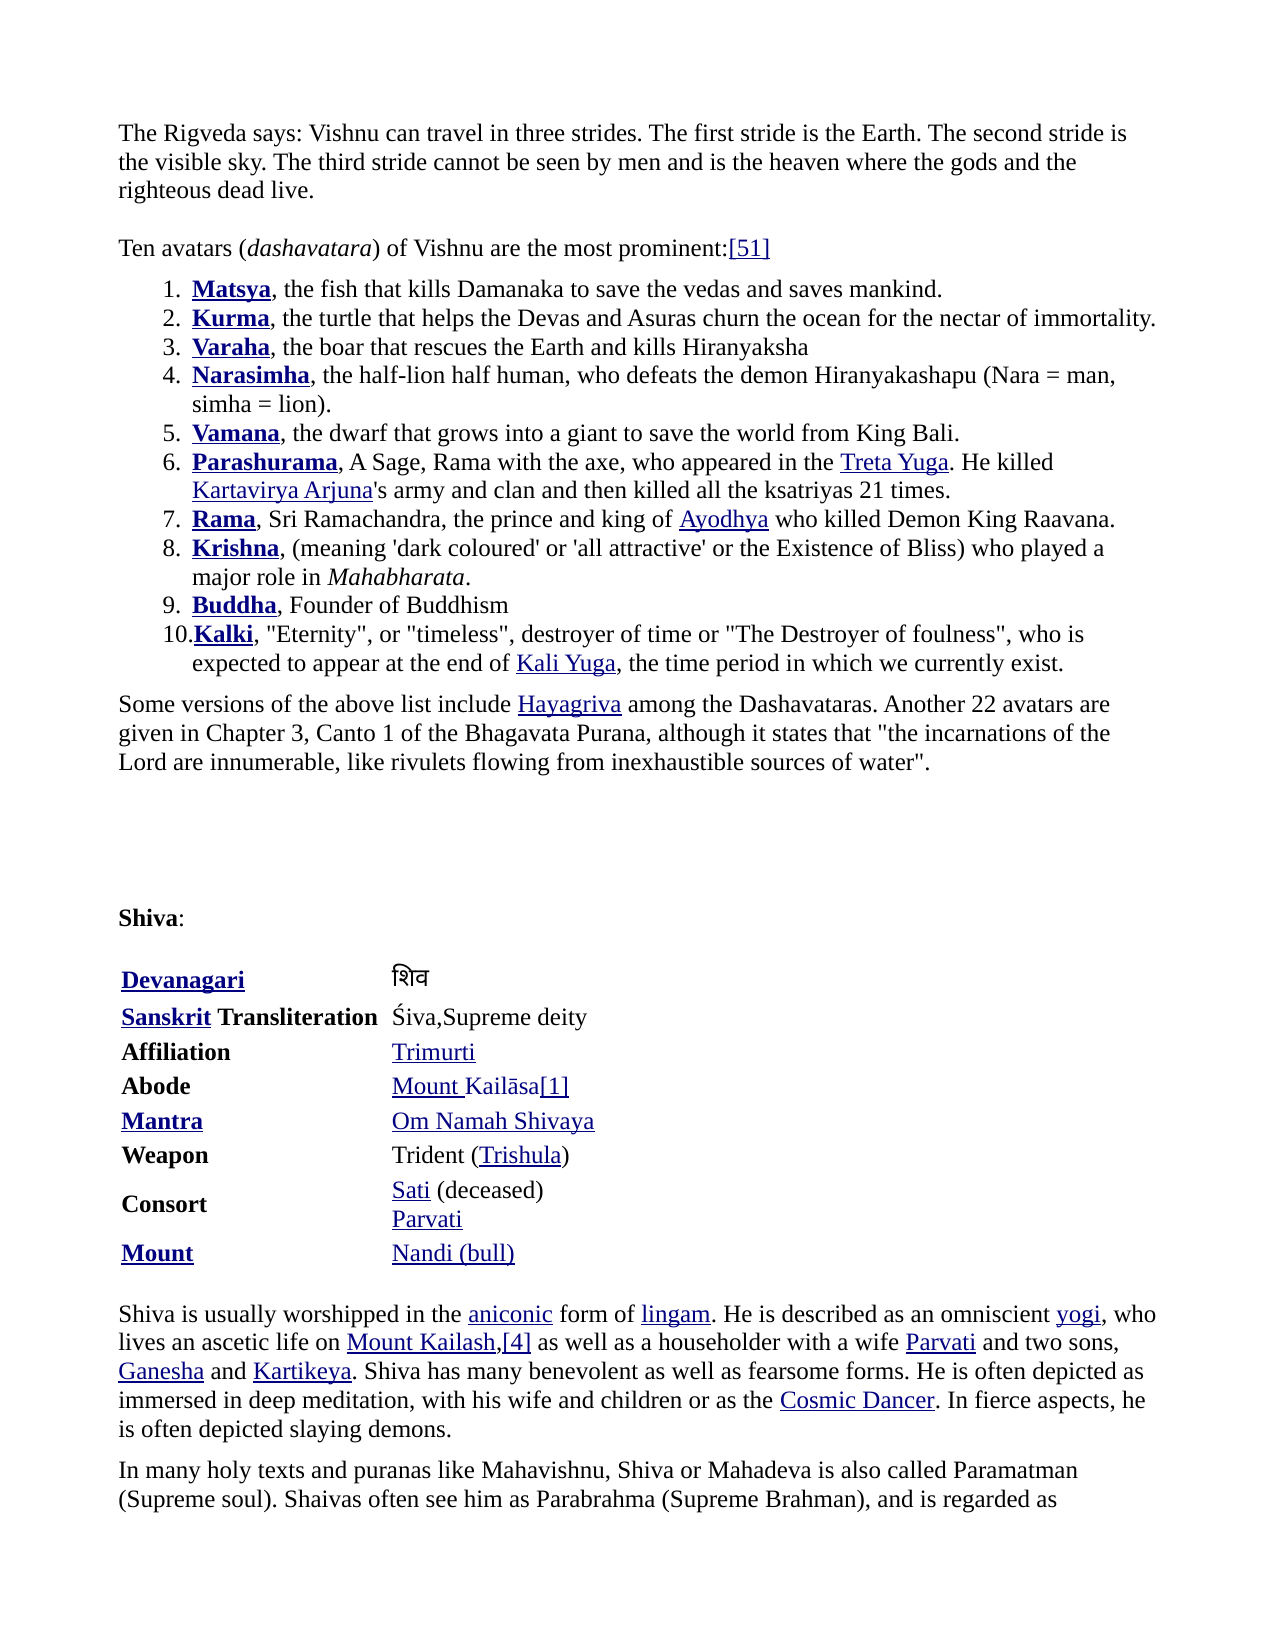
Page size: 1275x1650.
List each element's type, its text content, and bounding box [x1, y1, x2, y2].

table_cell Affiliation [118, 1034, 389, 1068]
list Varaha, the boar that rescues the Earth and kills Hiranyaksha [162, 332, 1157, 361]
table_cell Sati (deceased) Parvati [389, 1172, 609, 1235]
list Vamana, the dwarf that grows into a giant to save the world from King Bali. [162, 418, 1157, 447]
list Matsya, the fish that kills Damanaka to save the vedas and saves mankind. [162, 274, 1157, 303]
table_cell Trimurti [389, 1034, 609, 1068]
text Shiva: [118, 903, 1157, 932]
table_header Devanagari [118, 961, 389, 999]
list Kalki, "Eternity", or "timeless", destroyer of time or "The Destroyer of foulness", who is expected to appear at the end of Kali Yuga, the time period in which we currently exist. [162, 619, 1157, 677]
text Shiva is usually worshipped in the aniconic form of lingam. He is described as an omniscient yogi, who lives an ascetic life on Mount Kailash,[4] as well as a householder with a wife Parvati and two sons, Ganesha and Kartikeya. Shiva has many benevolent as well as fearsome forms. He is often depicted as immersed in deep meditation, with his wife and children or as the Cosmic Dancer. In fierce aspects, he is often depicted slaying demons. [118, 1299, 1157, 1442]
table_cell Abode [118, 1068, 389, 1103]
table_cell Weapon [118, 1138, 389, 1172]
table_cell Śiva,Supreme deity [389, 999, 609, 1034]
list Krishna, (meaning 'dark coloured' or 'all attractive' or the Existence of Bliss) who played a major role in Mahabharata. [162, 533, 1157, 591]
list Narasimha, the half-lion half human, who defeats the demon Hiranyakashapu (Nara = man, simha = lion). [162, 361, 1157, 418]
table_header शिव [389, 961, 609, 999]
table_cell Sanskrit Transliteration [118, 999, 389, 1034]
table_cell Consort [118, 1172, 389, 1235]
table_cell Mount [118, 1235, 389, 1270]
text In many holy texts and puranas like Mahavishnu, Shiva or Mahadeva is also called Paramatman (Supreme soul). Shaivas often see him as Parabrahma (Supreme Brahman), and is regarded as [118, 1455, 1157, 1512]
table_cell Mantra [118, 1103, 389, 1137]
list Buddha, Founder of Buddhism [162, 591, 1157, 619]
text The Rigveda says: Vishnu can travel in three strides. The first stride is the Earth. The second stride is the visible sky. The third stride cannot be seen by men and is the heaven where the gods and the righteous dead live. [118, 118, 1157, 204]
table_cell Nandi (bull) [389, 1235, 609, 1270]
text Some versions of the above list include Hayagriva among the Dashavataras. Another 22 avatars are given in Chapter 3, Canto 1 of the Bhagavata Purana, although it states that "the incarnations of the Lord are innumerable, like rivulets flowing from inexhaustible sources of water". [118, 689, 1157, 776]
table_cell Mount Kailāsa[1] [389, 1068, 609, 1103]
table_cell Om Namah Shivaya [389, 1103, 609, 1137]
table_cell Trident (Trishula) [389, 1138, 609, 1172]
list Kurma, the turtle that helps the Devas and Asuras churn the ocean for the nectar of immortality. [162, 303, 1157, 332]
list Parashurama, A Sage, Rama with the axe, who appeared in the Treta Yuga. He killed Kartavirya Arjuna's army and clan and then killed all the ksatriyas 21 times. [162, 447, 1157, 504]
list Rama, Sri Ramachandra, the prince and king of Ayodhya who killed Demon King Raavana. [162, 504, 1157, 533]
text Ten avatars (dashavatara) of Vishnu are the most prominent:[51] [118, 233, 1157, 262]
